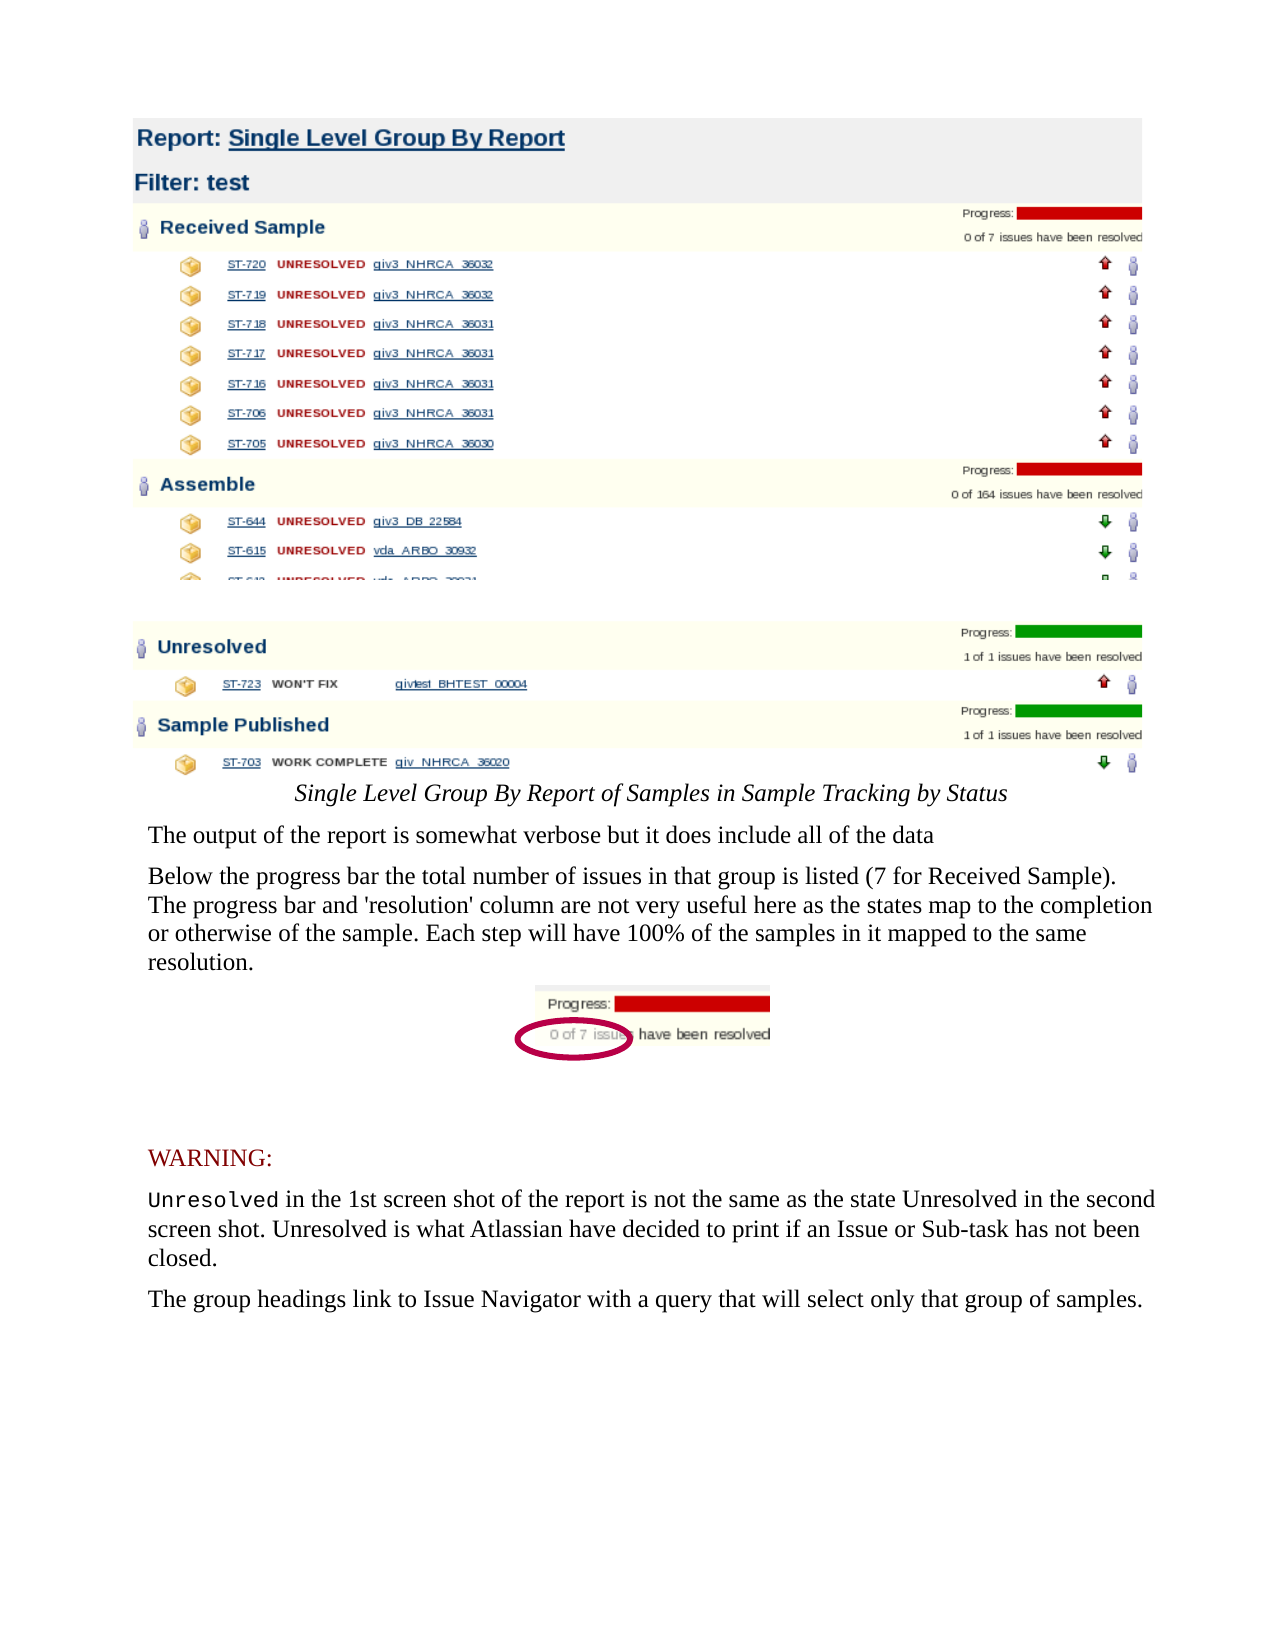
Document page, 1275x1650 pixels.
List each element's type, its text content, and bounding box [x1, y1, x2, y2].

text Below the progress bar the total number of issues in that group is listed (7 for Received Sample). The progress bar and 'resolution' column are not very useful here as the states map to the completion or otherwise of the sample. Each step will have 100% of the samples in it mapped to the same resolution. [148, 861, 1157, 976]
picture [535, 985, 770, 1046]
text Single Level Group By Report of Samples in Sample Tracking by Status [148, 621, 1157, 807]
text Unresolved in the 1st screen shot of the report is not the same as the state Unresolved in the second screen shot. Unresolved is what Atlassian have decided to print if an Issue or Sub-task has not been closed. [148, 1184, 1157, 1272]
text The group headings link to Issue Navigator with a query that will select only that group of samples. [148, 1284, 1157, 1313]
text WARNING: [148, 1143, 1157, 1172]
picture [132, 118, 1143, 580]
picture [132, 620, 1143, 779]
text The output of the report is somewhat verbose but it does include all of the data [148, 820, 1157, 848]
